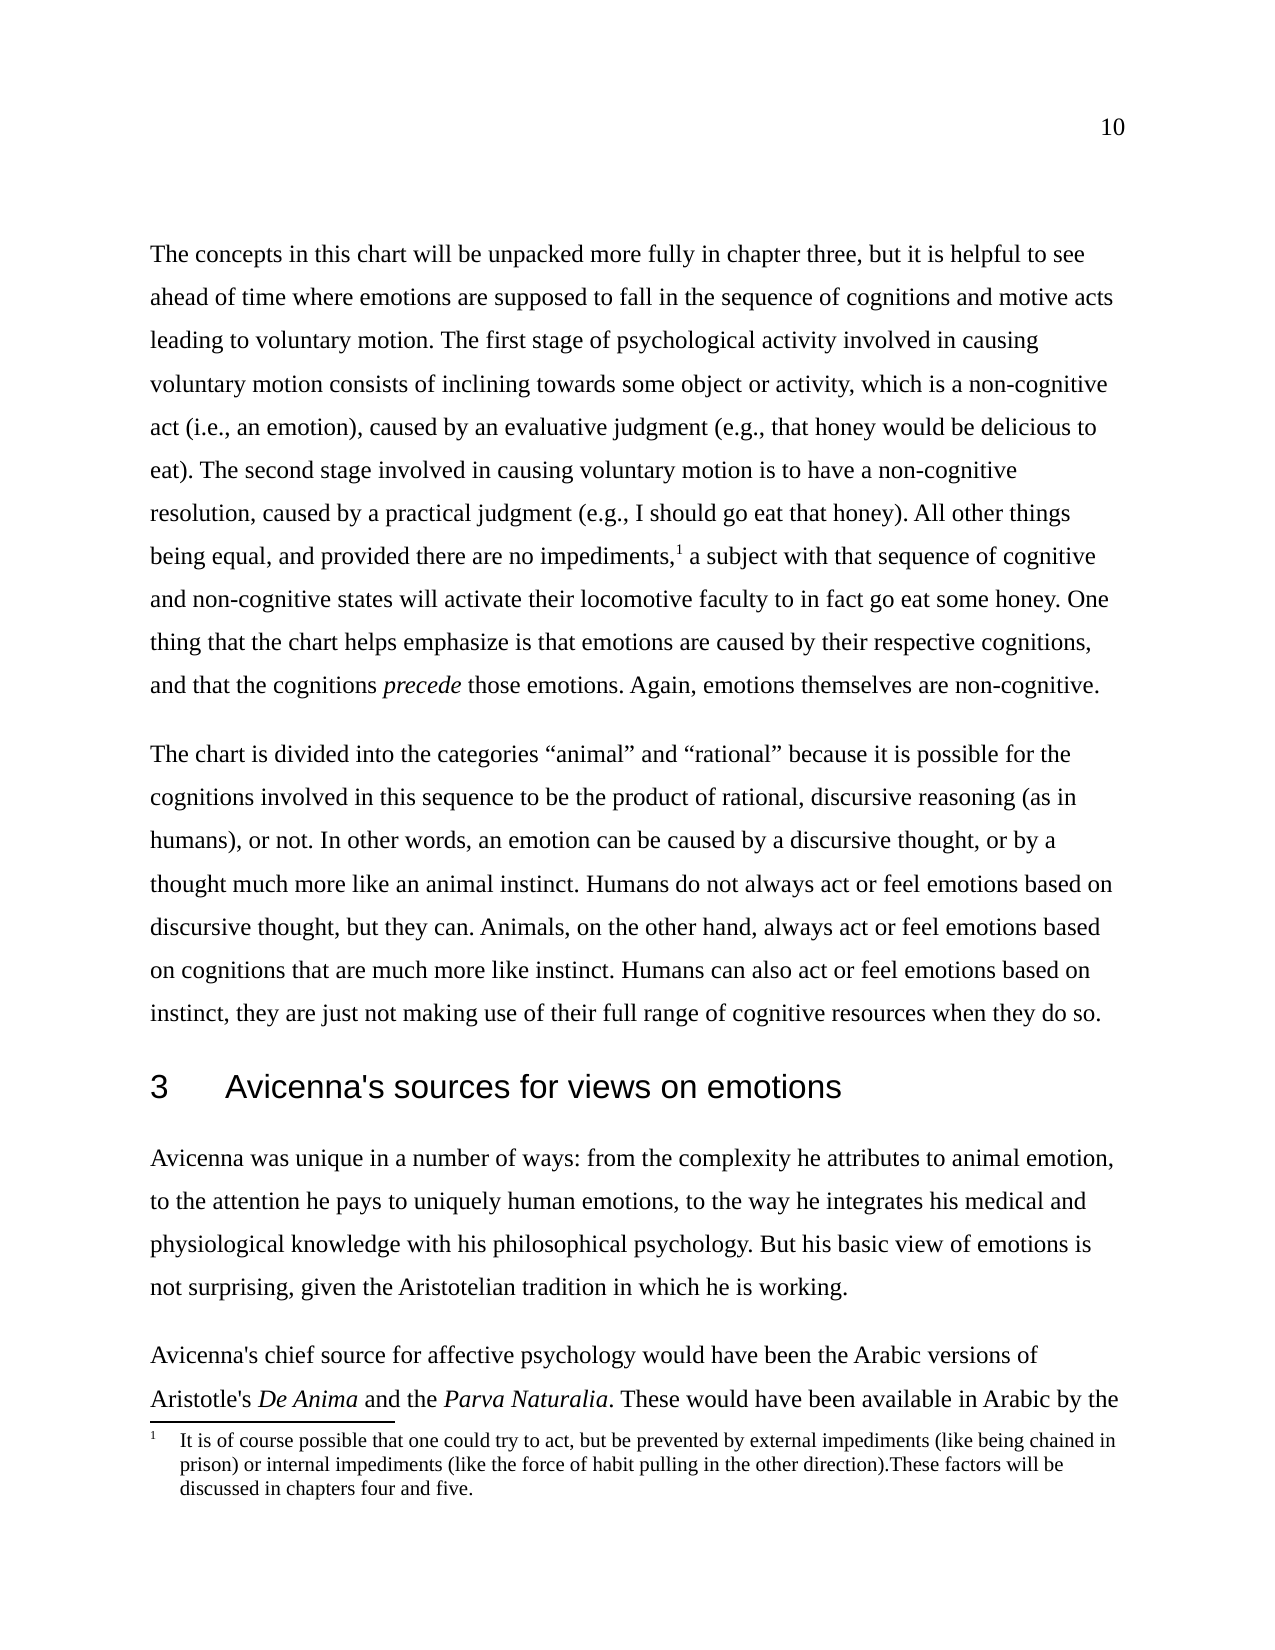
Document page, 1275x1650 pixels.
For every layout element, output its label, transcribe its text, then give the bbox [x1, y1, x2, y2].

text The chart is divided into the categories “animal” and “rational” because it is possible for the cognitions involved in this sequence to be the product of rational, discursive reasoning (as in humans), or not. In other words, an emotion can be caused by a discursive thought, or by a thought much more like an animal instinct. Humans do not always act or feel emotions based on discursive thought, but they can. Animals, on the other hand, always act or feel emotions based on cognitions that are much more like instinct. Humans can also act or feel emotions based on instinct, they are just not making use of their full range of cognitive resources when they do so. [150, 739, 1125, 1027]
text Avicenna's chief source for affective psychology would have been the Arabic versions of Aristotle's De Anima and the Parva Naturalia. These would have been available in Arabic by the [150, 1341, 1125, 1412]
subtitle 3 Avicenna's sources for views on emotions [150, 1067, 1125, 1105]
text The concepts in this chart will be unpacked more fully in chapter three, but it is helpful to see ahead of time where emotions are supposed to fall in the sequence of cognitions and motive acts leading to voluntary motion. The first stage of psychological activity involved in causing voluntary motion consists of inclining towards some object or activity, which is a non-cognitive act (i.e., an emotion), caused by an evaluative judgment (e.g., that honey would be delicious to eat). The second stage involved in causing voluntary motion is to have a non-cognitive resolution, caused by a practical judgment (e.g., I should go eat that honey). All other things being equal, and provided there are no impediments, a subject with that sequence of cognitive and non-cognitive states will activate their locomotive faculty to in fact go eat some honey. One thing that the chart helps emphasize is that emotions are caused by their respective cognitions, and that the cognitions precede those emotions. Again, emotions themselves are non-cognitive. [150, 239, 1125, 699]
text It is of course possible that one could try to act, but be prevented by external impediments (like being chained in prison) or internal impediments (like the force of habit pulling in the other direction).These factors will be discussed in chapters four and five. [150, 1428, 1125, 1500]
text Avicenna was unique in a number of ways: from the complexity he attributes to animal emotion, to the attention he pays to uniquely human emotions, to the way he integrates his medical and physiological knowledge with his philosophical psychology. But his basic view of emotions is not surprising, given the Aristotelian tradition in which he is working. [150, 1143, 1125, 1301]
